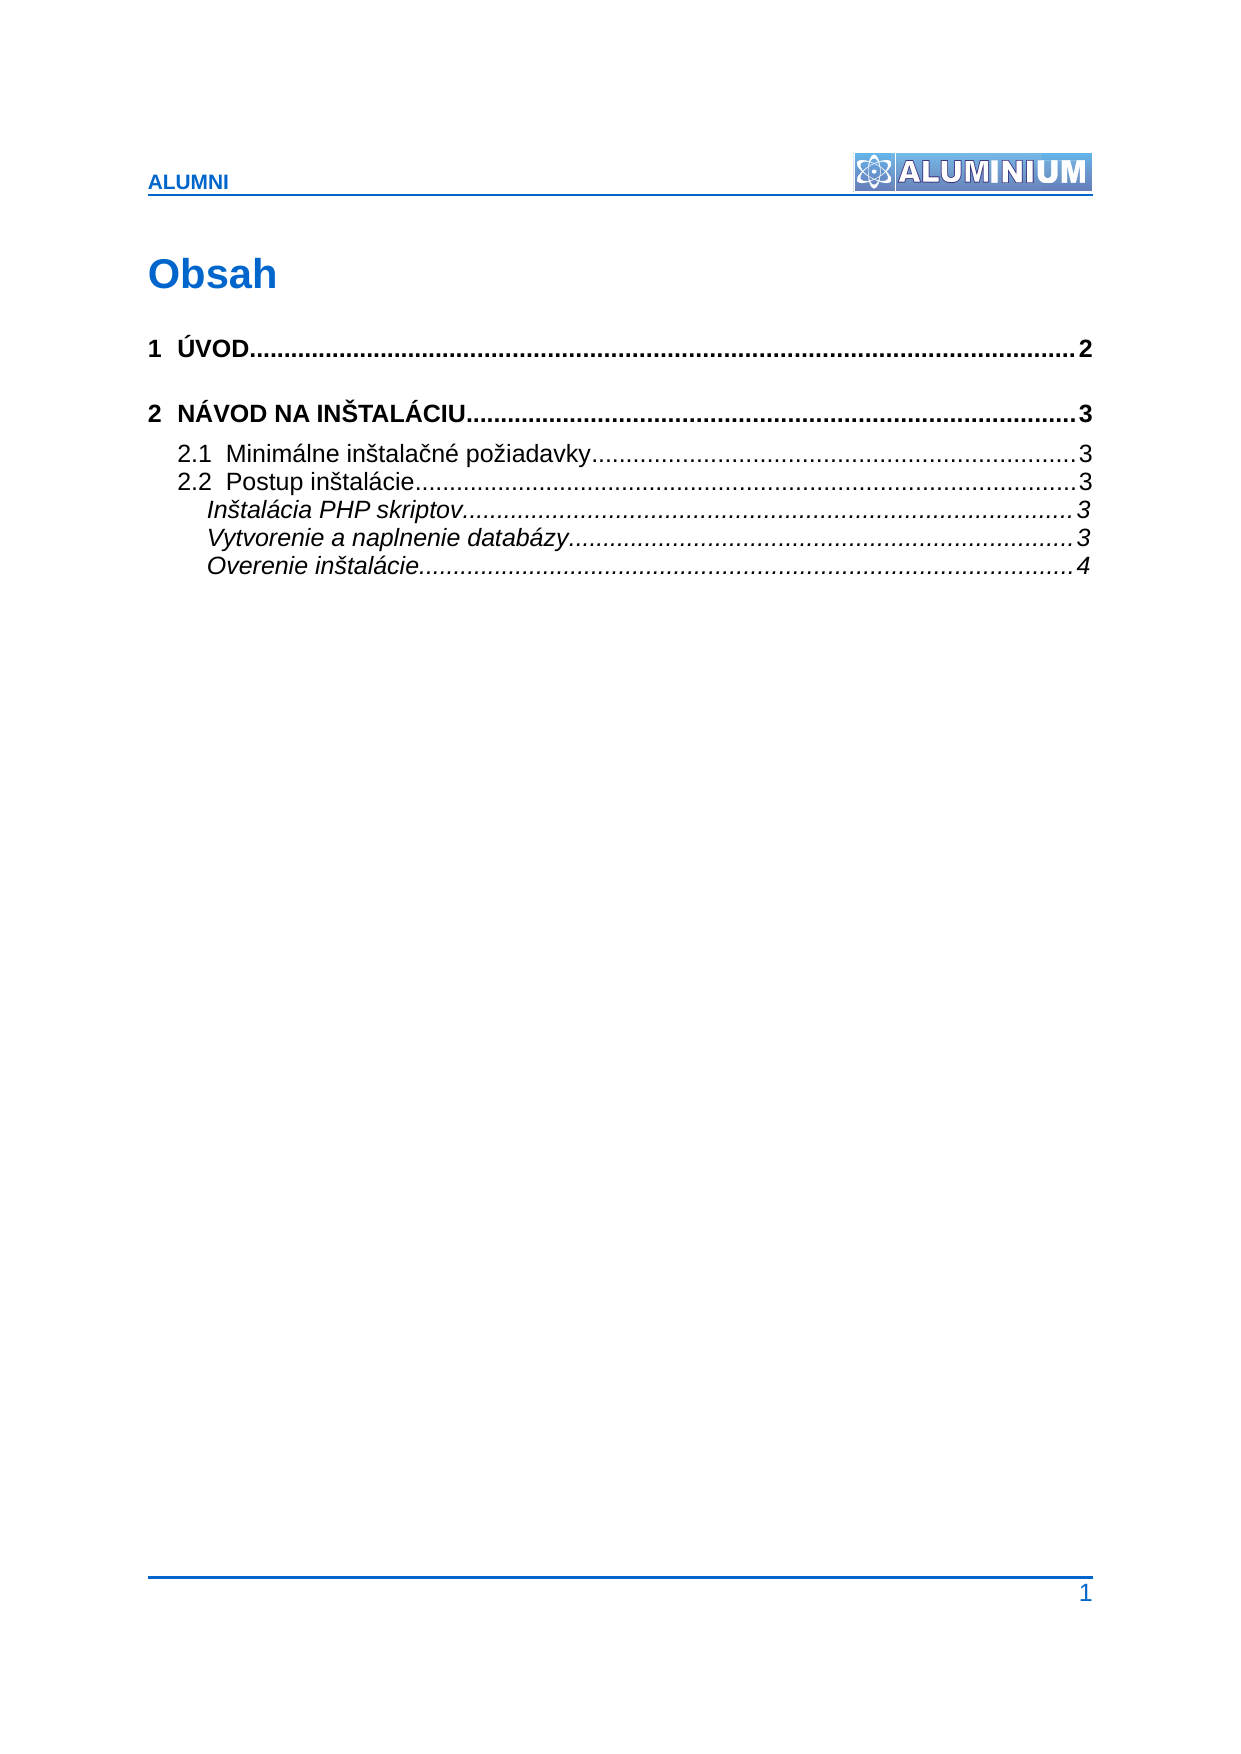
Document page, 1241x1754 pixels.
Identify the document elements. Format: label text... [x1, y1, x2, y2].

text 2.2 Postup inštalácie 3 [177, 468, 1093, 496]
text 2.1 Minimálne inštalačné požiadavky 3 [177, 440, 1093, 468]
text Inštalácia PHP skriptov 3 [207, 496, 1093, 524]
subtitle Obsah [148, 251, 1093, 297]
text Vytvorenie a naplnenie databázy 3 [207, 524, 1093, 552]
text Overenie inštalácie 4 [207, 552, 1093, 579]
text 1 Úvod 2 [148, 334, 1093, 362]
text 2 Návod na inštaláciu 3 [148, 399, 1093, 427]
